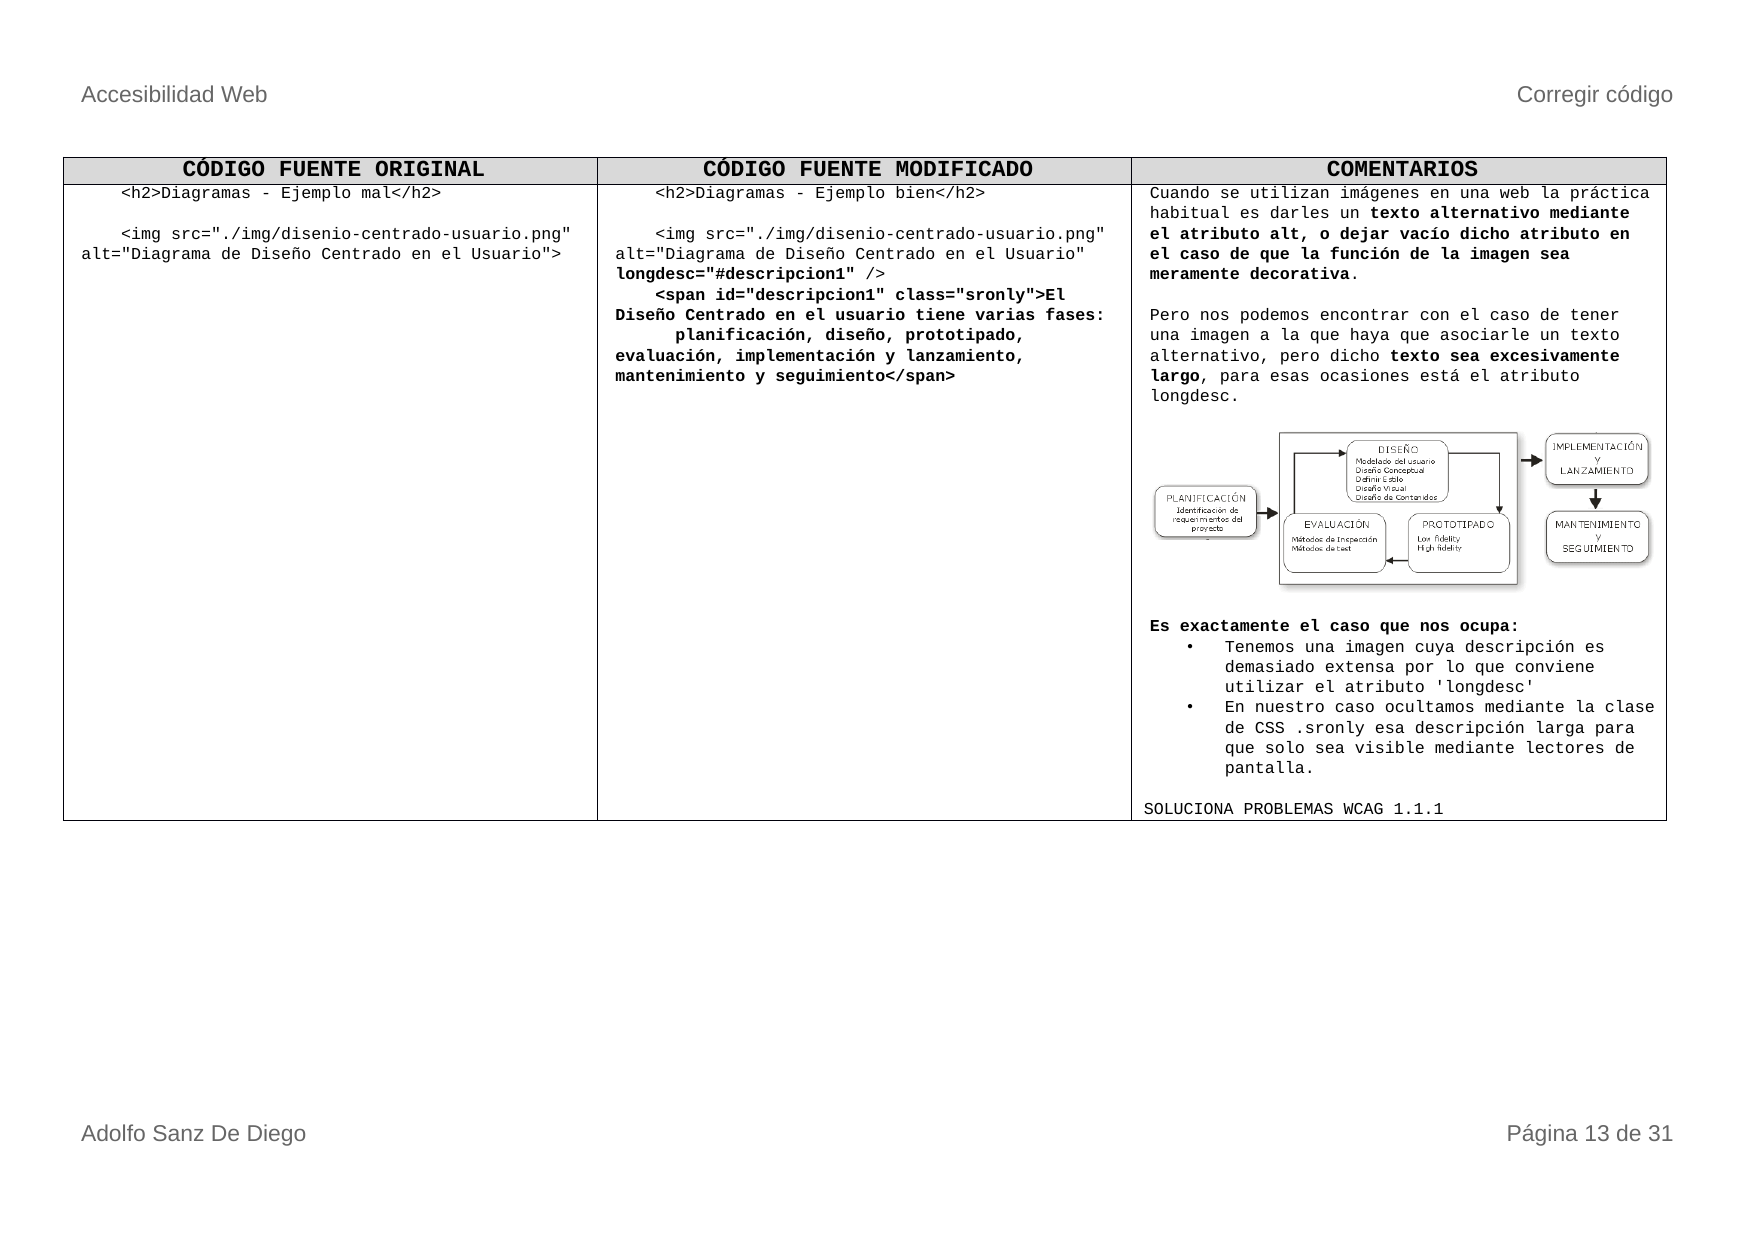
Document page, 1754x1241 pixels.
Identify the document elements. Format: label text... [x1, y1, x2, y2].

table_cell <h2>Diagramas - Ejemplo bien</h2> <img src="./img/disenio-centrado-usuario.png" alt="Diagrama de Diseño Centrado en el Usuario" longdesc="#descripcion1" /> <span id="descripcion1" class="sronly">El Diseño Centrado en el usuario tiene varias fases: planificación, diseño, prototipado, evaluación, implementación y lanzamiento, mantenimiento y seguimiento</span> [598, 185, 1131, 819]
table_header CÓDIGO FUENTE ORIGINAL [64, 158, 597, 184]
table_header CÓDIGO FUENTE MODIFICADO [598, 158, 1131, 184]
table_cell <h2>Diagramas - Ejemplo mal</h2> <img src="./img/disenio-centrado-usuario.png" alt="Diagrama de Diseño Centrado en el Usuario"> [64, 185, 597, 819]
picture [1149, 428, 1655, 596]
table_cell Cuando se utilizan imágenes en una web la práctica habitual es darles un texto alternativo mediante el atributo alt, o dejar vacío dicho atributo en el caso de que la función de la imagen sea meramente decorativa. Pero nos podemos encontrar con el caso de tener una imagen a la que haya que asociarle un texto alternativo, pero dicho texto sea excesivamente largo, para esas ocasiones está el atributo longdesc. Es exactamente el caso que nos ocupa: Tenemos una imagen cuya descripción es demasiado extensa por lo que conviene utilizar el atributo 'longdesc' En nuestro caso ocultamos mediante la clase de CSS .sronly esa descripción larga para que solo sea visible mediante lectores de pantalla. SOLUCIONA PROBLEMAS WCAG 1.1.1 [1132, 185, 1666, 819]
table_header COMENTARIOS [1132, 158, 1666, 184]
